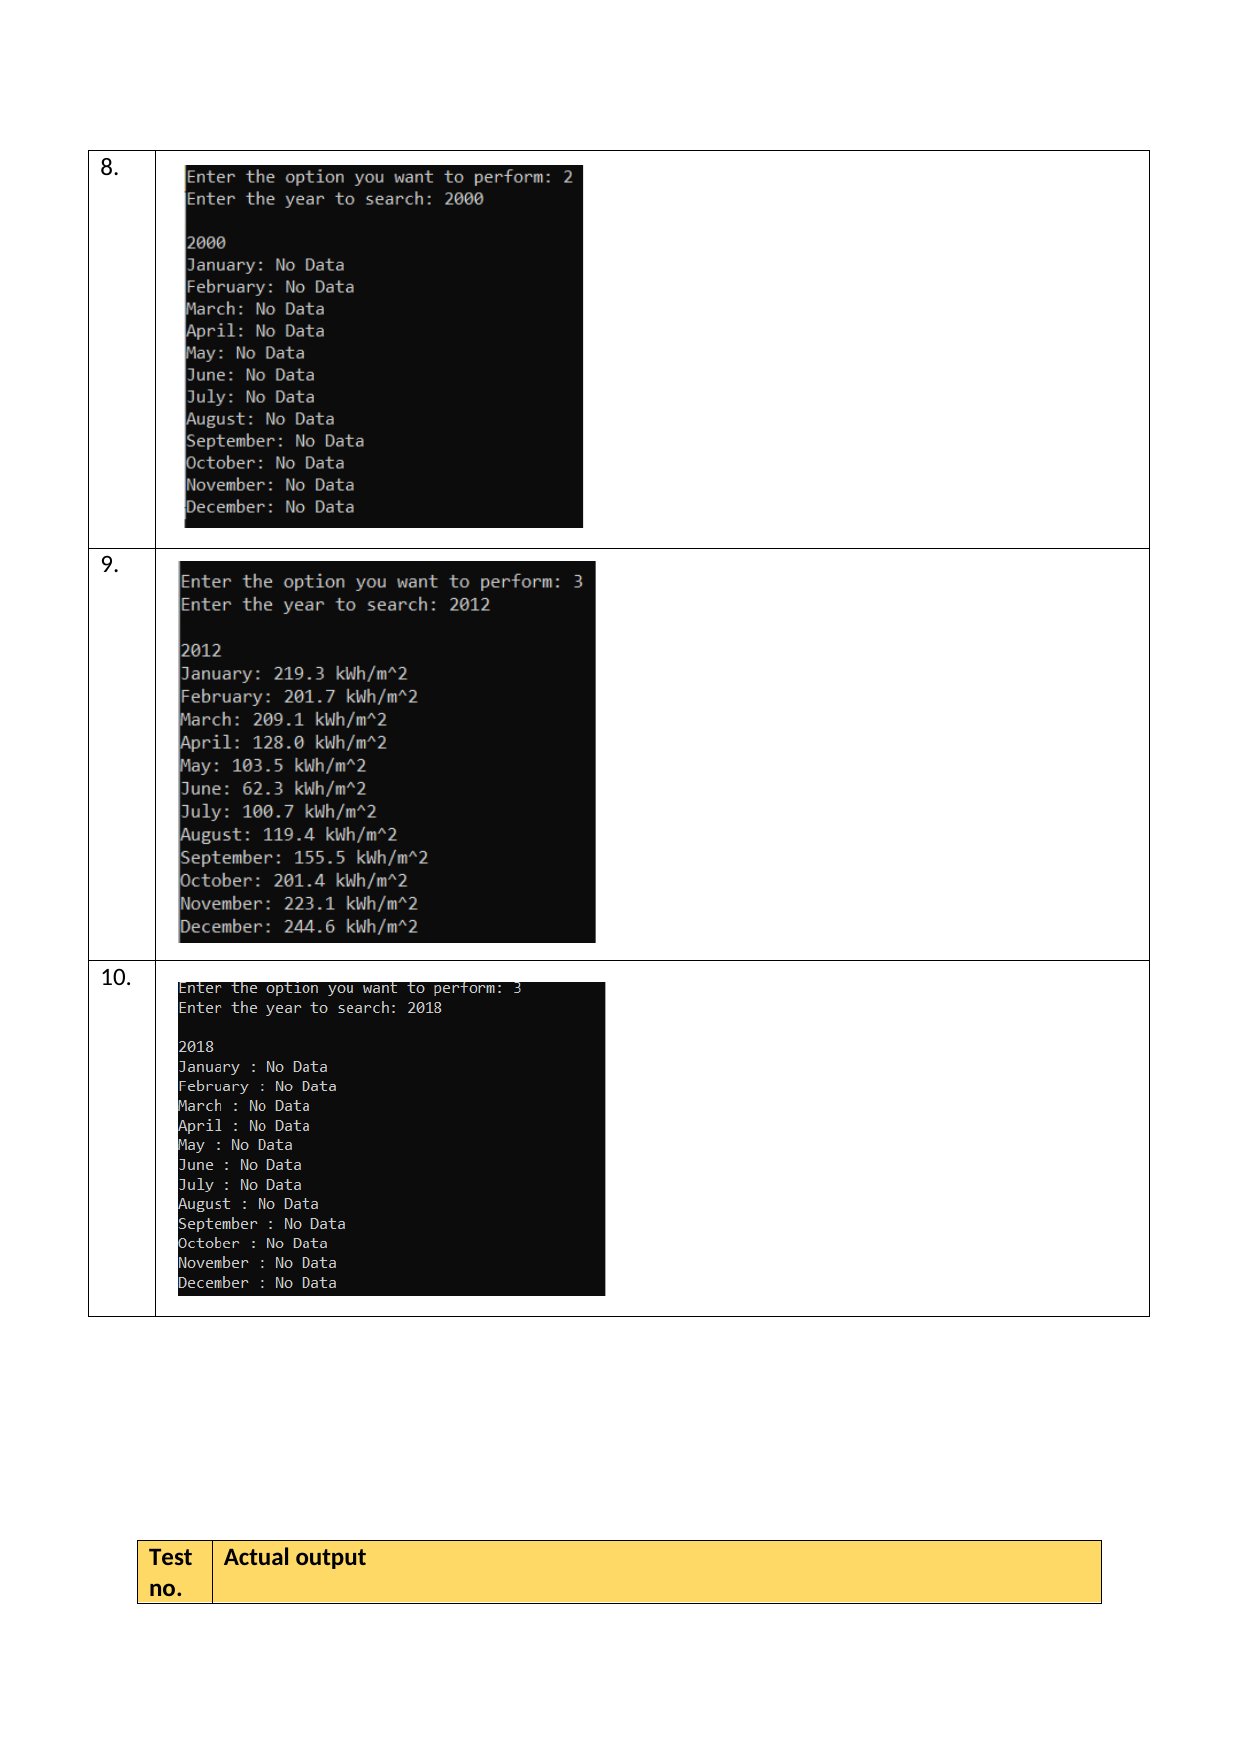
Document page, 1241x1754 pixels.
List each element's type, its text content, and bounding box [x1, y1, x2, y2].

table_header Test no. [138, 1541, 212, 1602]
table_cell [156, 549, 1149, 960]
table_cell [156, 961, 1149, 1316]
table_cell 8. [89, 151, 155, 547]
table_cell 9. [89, 549, 155, 960]
table_cell [156, 151, 1149, 547]
table_cell 10. [89, 961, 155, 1316]
table_header Actual output [213, 1541, 1101, 1602]
